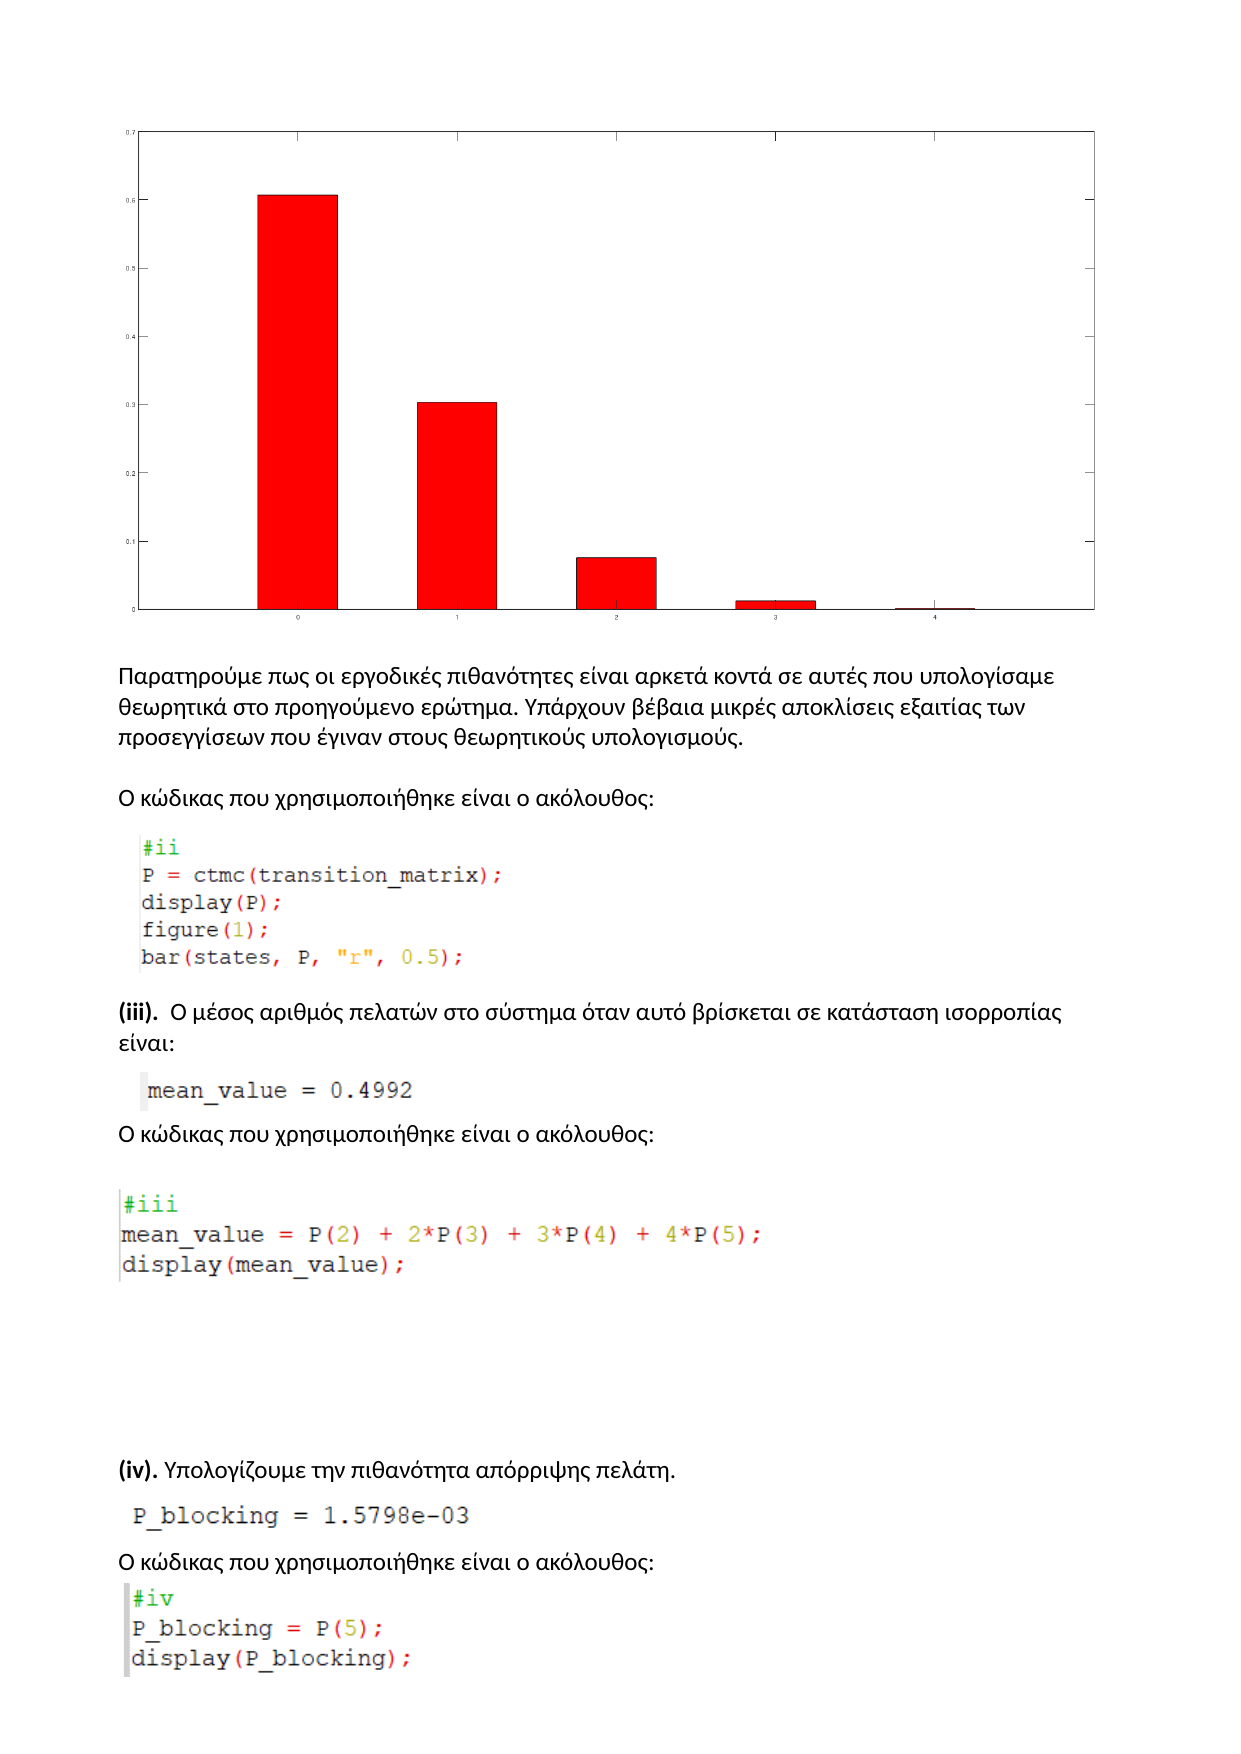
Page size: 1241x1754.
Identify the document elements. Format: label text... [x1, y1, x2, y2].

text Παρατηρούμε πως οι εργοδικές πιθανότητες είναι αρκετά κοντά σε αυτές που υπολογίσαμε θεωρητικά στο προηγούμενο ερώτημα. Υπάρχουν βέβαια μικρές αποκλίσεις εξαιτίας των προσεγγίσεων που έγιναν στους θεωρητικούς υπολογισμούς. [118, 661, 1122, 752]
picture [132, 1501, 476, 1534]
picture [140, 1072, 444, 1111]
text (iii). Ο μέσος αριθμός πελατών στο σύστημα όταν αυτό βρίσκεται σε κατάσταση ισορροπίας είναι: [118, 996, 1122, 1057]
text Ο κώδικας που χρησιμοποιήθηκε είναι ο ακόλουθος: [118, 783, 1122, 813]
picture [118, 118, 1123, 630]
text Ο κώδικας που χρησιμοποιήθηκε είναι ο ακόλουθος: [118, 1118, 1122, 1149]
text (iv). Υπολογίζουμε την πιθανότητα απόρριψης πελάτη. [118, 1454, 1122, 1484]
picture [139, 835, 511, 973]
text Ο κώδικας που χρησιμοποιήθηκε είναι ο ακόλουθος: [118, 1546, 1122, 1576]
picture [123, 1583, 420, 1677]
picture [118, 1189, 763, 1282]
